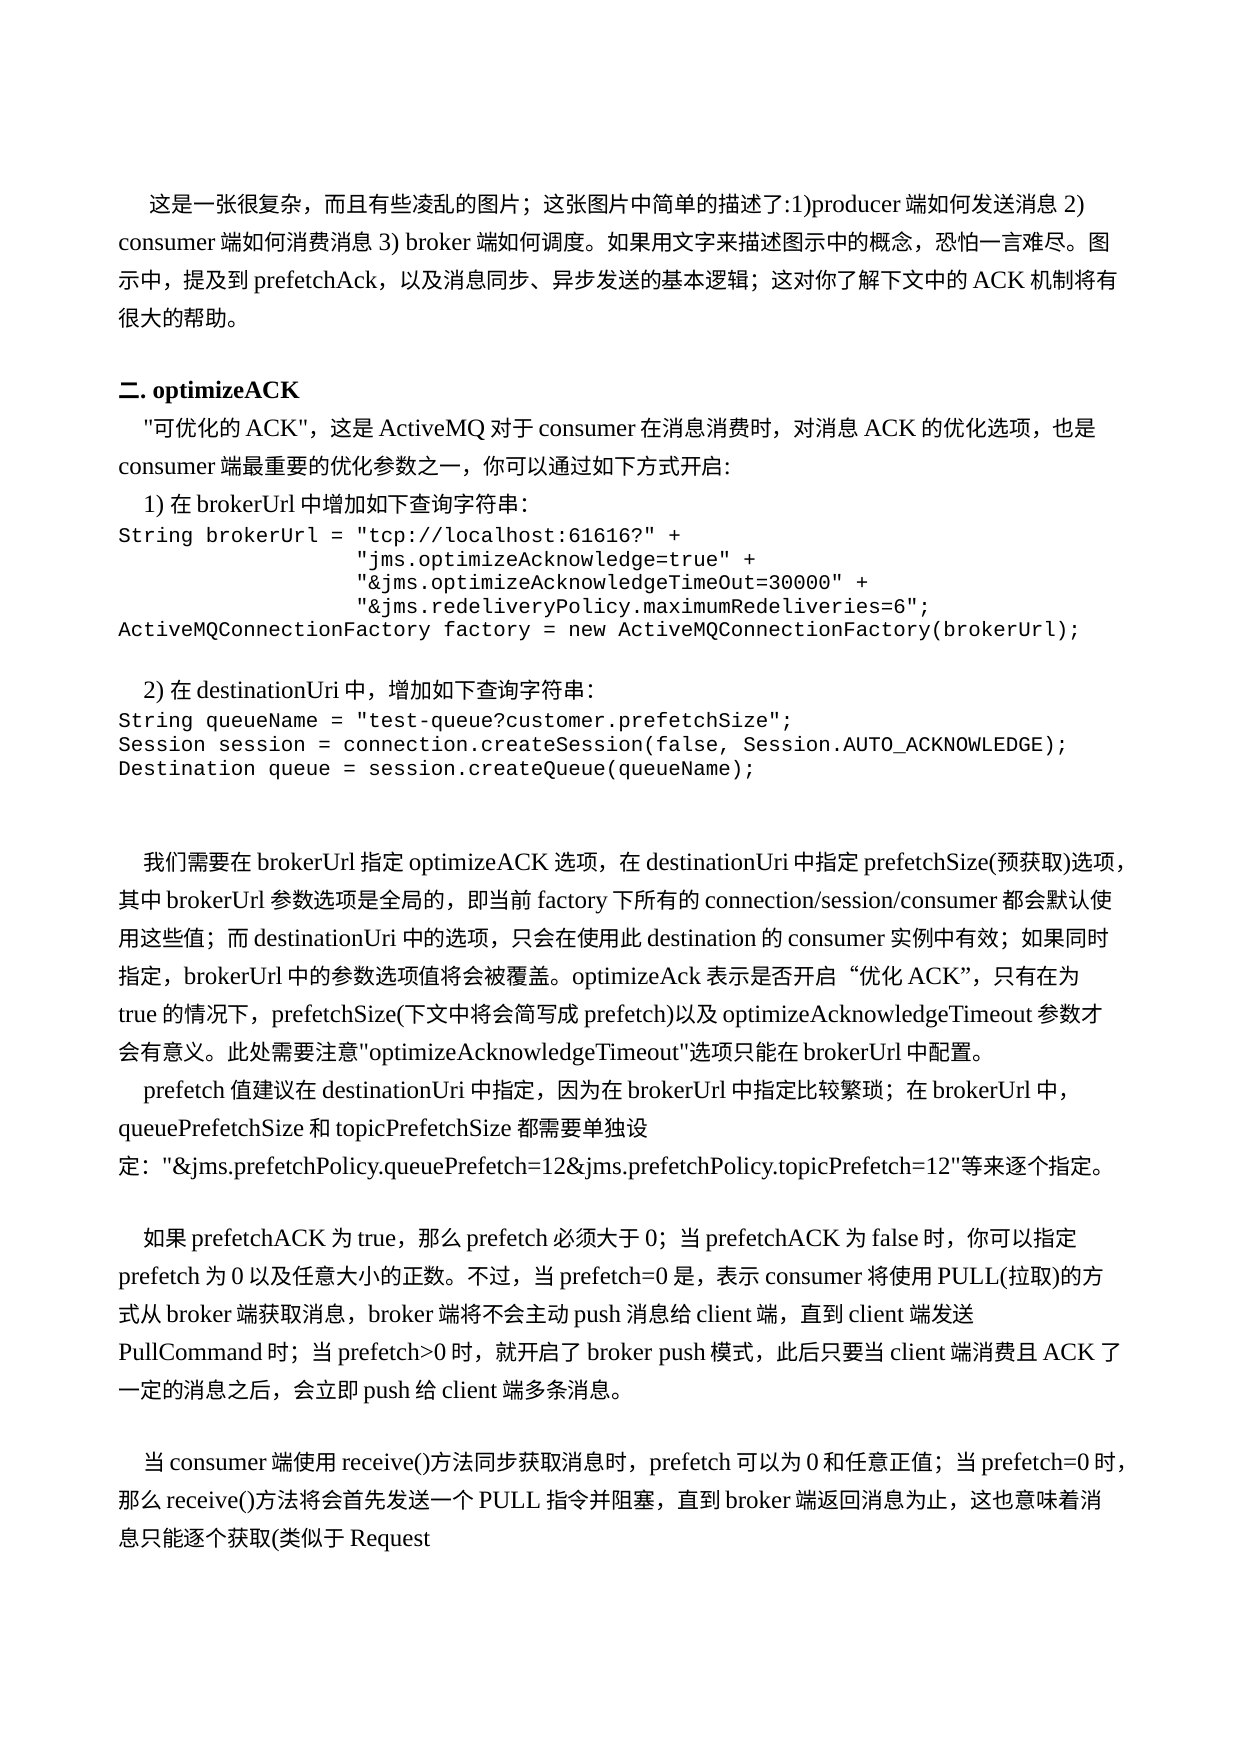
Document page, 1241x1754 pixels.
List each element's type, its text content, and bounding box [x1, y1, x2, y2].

text 这是一张很复杂，而且有些凌乱的图片；这张图片中简单的描述了:1)producer端如何发送消息 2) consumer端如何消费消息 3) broker端如何调度。如果用文字来描述图示中的概念，恐怕一言难尽。图示中，提及到prefetchAck，以及消息同步、异步发送的基本逻辑；这对你了解下文中的ACK机制将有很大的帮助。 [118, 187, 1122, 332]
text 2) 在destinationUri中，增加如下查询字符串： [118, 673, 1122, 704]
text Session session = connection.createSession(false, Session.AUTO_ACKNOWLEDGE); [118, 734, 1122, 758]
text 1) 在brokerUrl中增加如下查询字符串： [118, 487, 1122, 519]
text "jms.optimizeAcknowledge=true" + [118, 548, 1122, 572]
text "&jms.redeliveryPolicy.maximumRedeliveries=6"; [118, 596, 1122, 619]
text prefetch值建议在destinationUri中指定，因为在brokerUrl中指定比较繁琐；在brokerUrl中，queuePrefetchSize和topicPrefetchSize都需要单独设定："&jms.prefetchPolicy.queuePrefetch=12&jms.prefetchPolicy.topicPrefetch=12"等来逐个指定。 [118, 1073, 1122, 1180]
text 我们需要在brokerUrl指定optimizeACK选项，在destinationUri中指定prefetchSize(预获取)选项，其中brokerUrl参数选项是全局的，即当前factory下所有的connection/session/consumer都会默认使用这些值；而destinationUri中的选项，只会在使用此destination的consumer实例中有效；如果同时指定，brokerUrl中的参数选项值将会被覆盖。optimizeAck表示是否开启“优化ACK”，只有在为true的情况下，prefetchSize(下文中将会简写成prefetch)以及optimizeAcknowledgeTimeout参数才会有意义。此处需要注意"optimizeAcknowledgeTimeout"选项只能在brokerUrl中配置。 [118, 845, 1122, 1067]
text 二. optimizeACK [118, 373, 1122, 405]
text 当consumer端使用receive()方法同步获取消息时，prefetch可以为0和任意正值；当prefetch=0时，那么receive()方法将会首先发送一个PULL指令并阻塞，直到broker端返回消息为止，这也意味着消息只能逐个获取(类似于Request [118, 1445, 1122, 1553]
text ActiveMQConnectionFactory factory = new ActiveMQConnectionFactory(brokerUrl); [118, 619, 1122, 643]
text "可优化的ACK"，这是ActiveMQ对于consumer在消息消费时，对消息ACK的优化选项，也是consumer端最重要的优化参数之一，你可以通过如下方式开启: [118, 411, 1122, 481]
text String brokerUrl = "tcp://localhost:61616?" + [118, 525, 1122, 548]
text "&jms.optimizeAcknowledgeTimeOut=30000" + [118, 572, 1122, 596]
text String queueName = "test-queue?customer.prefetchSize"; [118, 711, 1122, 734]
text Destination queue = session.createQueue(queueName); [118, 758, 1122, 781]
text 如果prefetchACK为true，那么prefetch必须大于0；当prefetchACK为false时，你可以指定prefetch为0以及任意大小的正数。不过，当prefetch=0是，表示consumer将使用PULL(拉取)的方式从broker端获取消息，broker端将不会主动push消息给client端，直到client端发送PullCommand时；当prefetch>0时，就开启了broker push模式，此后只要当client端消费且ACK了一定的消息之后，会立即push给client端多条消息。 [118, 1221, 1122, 1404]
